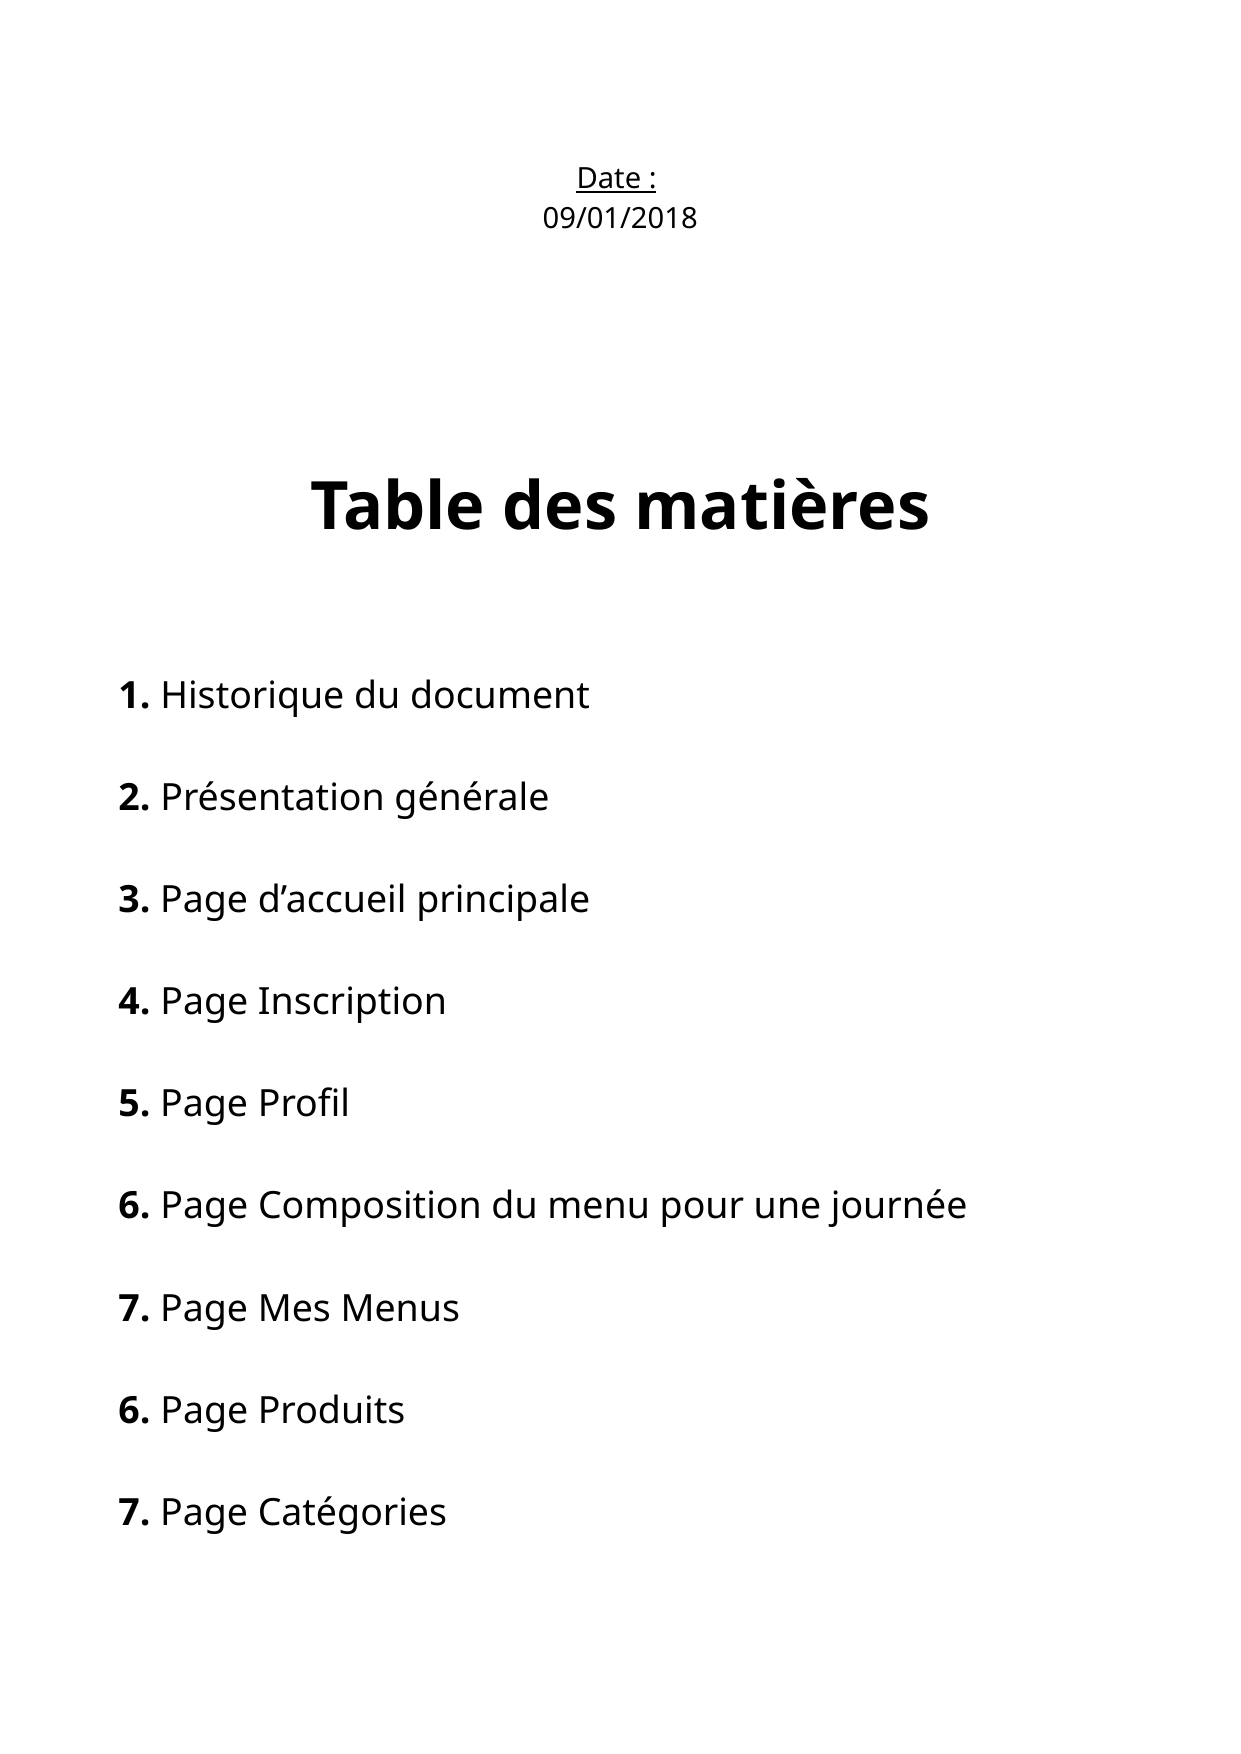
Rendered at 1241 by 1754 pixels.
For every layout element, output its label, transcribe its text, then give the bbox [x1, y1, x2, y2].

text 7. Page Catégories [118, 1485, 1122, 1536]
text 6. Page Composition du menu pour une journée [118, 1179, 1122, 1230]
text 7. Page Mes Menus [118, 1281, 1122, 1332]
text 09/01/2018 [118, 197, 1122, 237]
text 1. Historique du document [118, 668, 1122, 719]
text 2. Présentation générale [118, 771, 1122, 822]
text 6. Page Produits [118, 1383, 1122, 1434]
text 3. Page d’accueil principale [118, 873, 1122, 924]
text 4. Page Inscription [118, 975, 1122, 1026]
text Table des matières [118, 458, 1122, 549]
text 5. Page Profil [118, 1077, 1122, 1128]
text Date : [118, 158, 1122, 197]
